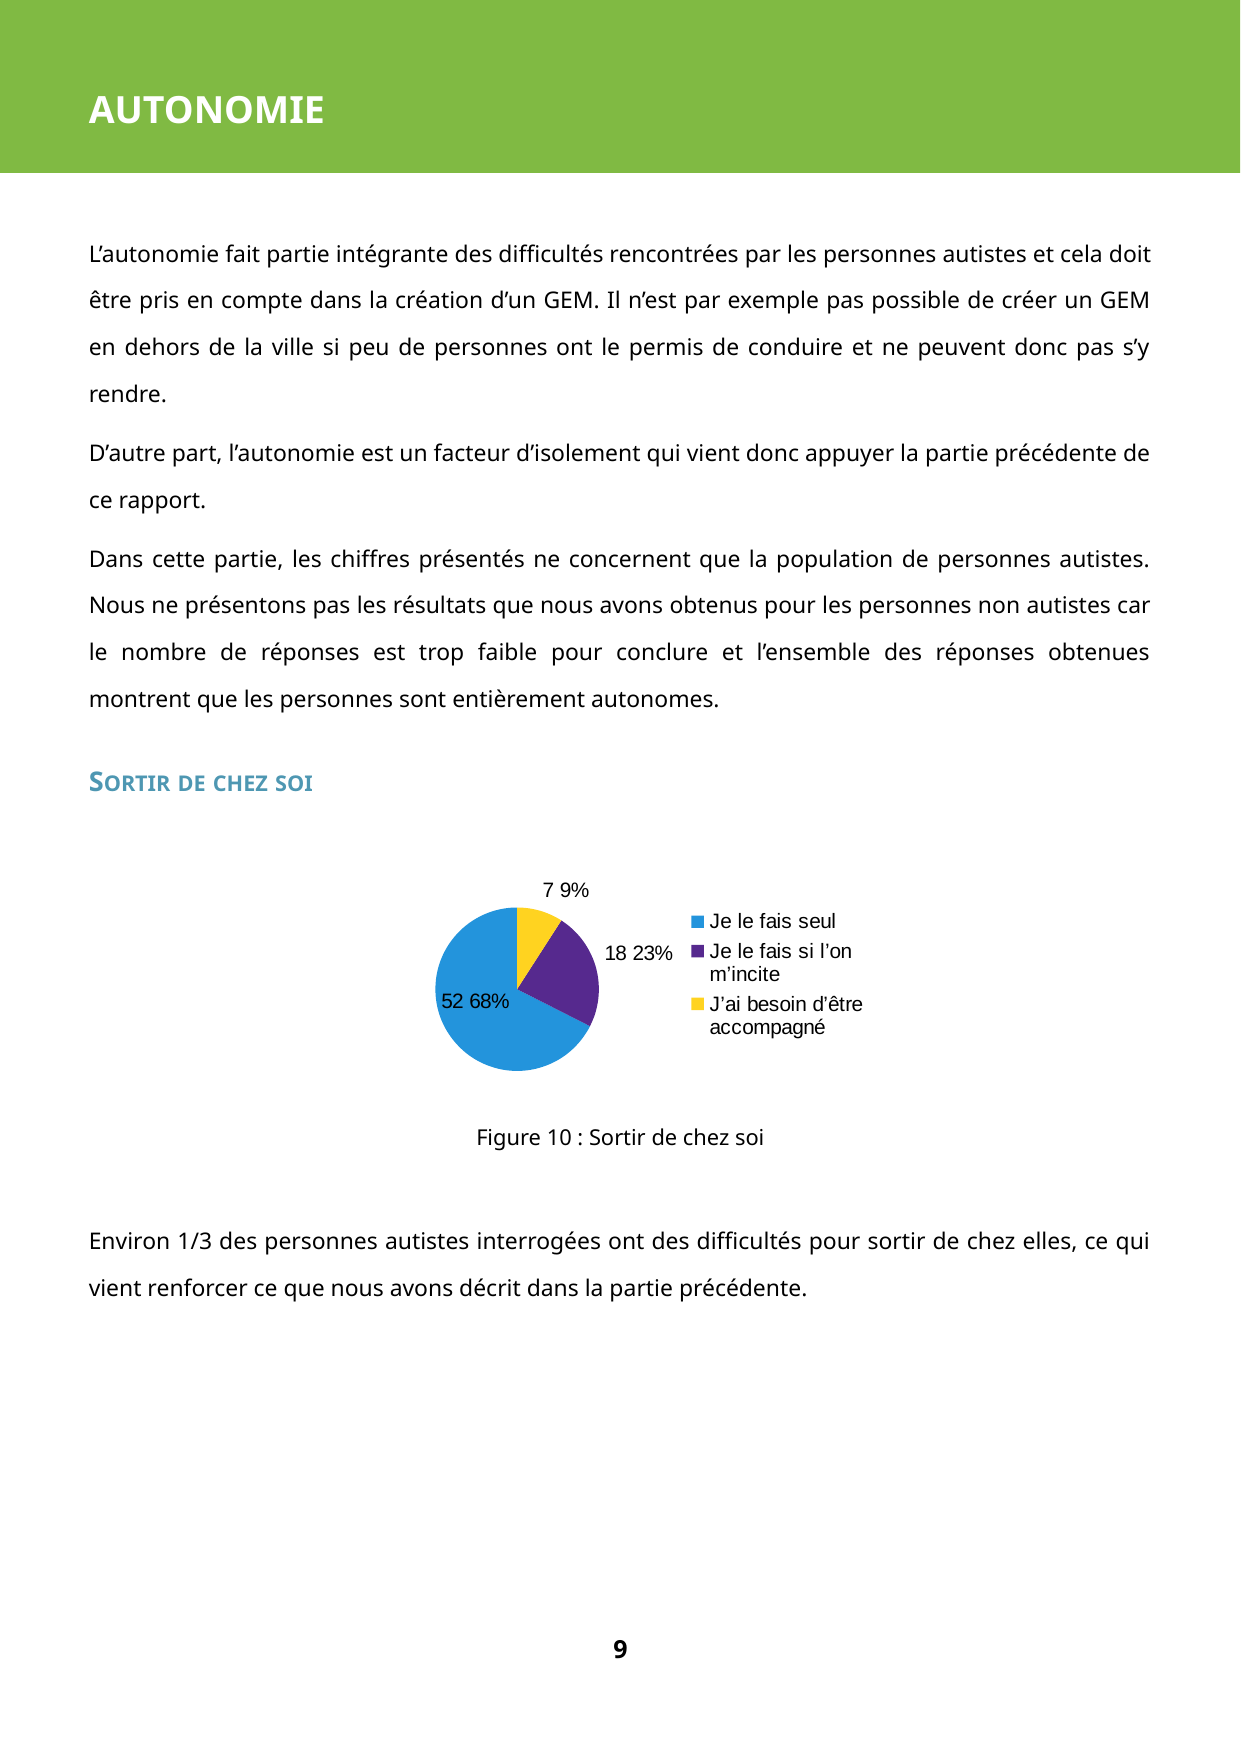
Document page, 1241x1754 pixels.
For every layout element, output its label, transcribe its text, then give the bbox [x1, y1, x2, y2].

text Figure 10 : Sortir de chez soi [88, 827, 1152, 1152]
text D’autre part, l’autonomie est un facteur d’isolement qui vient donc appuyer la partie précédente de ce rapport. [88, 437, 1152, 515]
text L’autonomie fait partie intégrante des difficultés rencontrées par les personnes autistes et cela doit être pris en compte dans la création d’un GEM. Il n’est par exemple pas possible de créer un GEM en dehors de la ville si peu de personnes ont le permis de conduire et ne peuvent donc pas s’y rendre. [88, 237, 1152, 409]
subtitle Sortir de chez soi [88, 762, 1152, 799]
text Dans cette partie, les chiffres présentés ne concernent que la population de personnes autistes. Nous ne présentons pas les résultats que nous avons obtenus pour les personnes non autistes car le nombre de réponses est trop faible pour conclure et l’ensemble des réponses obtenues montrent que les personnes sont entièrement autonomes. [88, 542, 1152, 714]
text Environ 1/3 des personnes autistes interrogées ont des difficultés pour sortir de chez elles, ce qui vient renforcer ce que nous avons décrit dans la partie précédente. [88, 1225, 1152, 1303]
